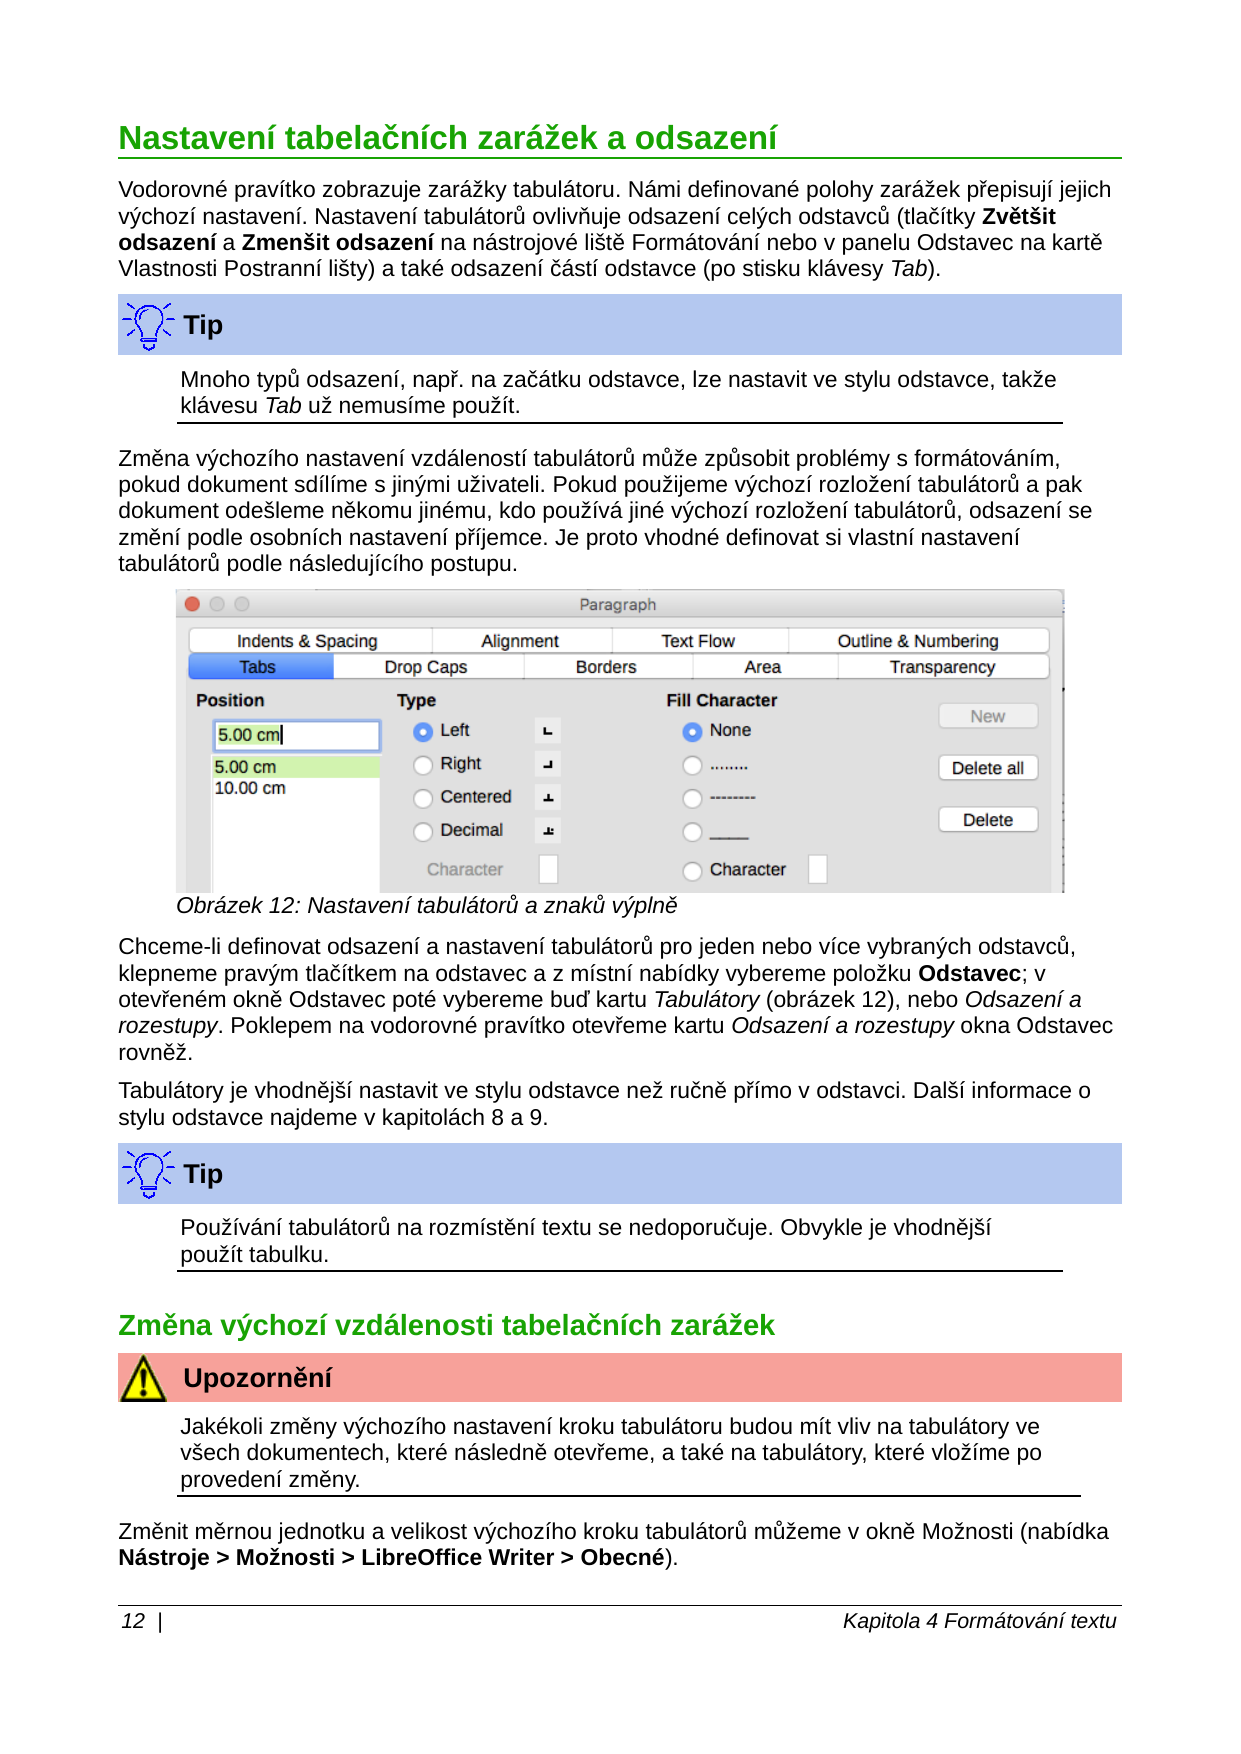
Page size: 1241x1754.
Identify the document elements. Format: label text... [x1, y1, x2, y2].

subtitle Tip [118, 1143, 1122, 1204]
text Obrázek 12: Nastavení tabulátorů a znaků výplně [176, 893, 1064, 919]
picture [119, 295, 179, 355]
subtitle Upozornění [167, 1353, 1122, 1402]
text Používání tabulátorů na rozmístění textu se nedoporučuje. Obvykle je vhodnější použít tabulku. [177, 1211, 1063, 1270]
subtitle Tip [118, 294, 1122, 355]
picture [119, 1353, 167, 1402]
text Chceme-li definovat odsazení a nastavení tabulátorů pro jeden nebo více vybraných odstavců, klepneme pravým tlačítkem na odstavec a z místní nabídky vybereme položku Odstavec; v otevřeném okně Odstavec poté vybereme buď kartu Tabulátory (obrázek 12), nebo Odsazení a rozestupy. Poklepem na vodorovné pravítko otevřeme kartu Odsazení a rozestupy okna Odstavec rovněž. [118, 933, 1122, 1065]
subtitle Nastavení tabelačních zarážek a odsazení [118, 118, 1122, 157]
text Tabulátory je vhodnější nastavit ve stylu odstavce než ručně přímo v odstavci. Další informace o stylu odstavce najdeme v kapitolách 8 a 9. [118, 1077, 1122, 1130]
text Změna výchozího nastavení vzdáleností tabulátorů může způsobit problémy s formátováním, pokud dokument sdílíme s jinými uživateli. Pokud použijeme výchozí rozložení tabulátorů a pak dokument odešleme někomu jinému, kdo používá jiné výchozí rozložení tabulátorů, odsazení se změní podle osobních nastavení příjemce. Je proto vhodné definovat si vlastní nastavení tabulátorů podle následujícího postupu. [118, 445, 1122, 577]
text Jakékoli změny výchozího nastavení kroku tabulátoru budou mít vliv na tabulátory ve všech dokumentech, které následně otevřeme, a také na tabulátory, které vložíme po provedení změny. [177, 1410, 1081, 1495]
text Mnoho typů odsazení, např. na začátku odstavce, lze nastavit ve stylu odstavce, takže klávesu Tab už nemusíme použít. [177, 363, 1063, 422]
picture [119, 1143, 179, 1203]
subtitle Změna výchozí vzdálenosti tabelačních zarážek [118, 1308, 1122, 1341]
text Změnit měrnou jednotku a velikost výchozího kroku tabulátorů můžeme v okně Možnosti (nabídka Nástroje > Možnosti > LibreOffice Writer > Obecné). [118, 1518, 1122, 1571]
picture [175, 589, 1065, 893]
text Vodorovné pravítko zobrazuje zarážky tabulátoru. Námi definované polohy zarážek přepisují jejich výchozí nastavení. Nastavení tabulátorů ovlivňuje odsazení celých odstavců (tlačítky Zvětšit odsazení a Zmenšit odsazení na nástrojové liště Formátování nebo v panelu Odstavec na kartě Vlastnosti Postranní lišty) a také odsazení částí odstavce (po stisku klávesy Tab). [118, 176, 1122, 282]
